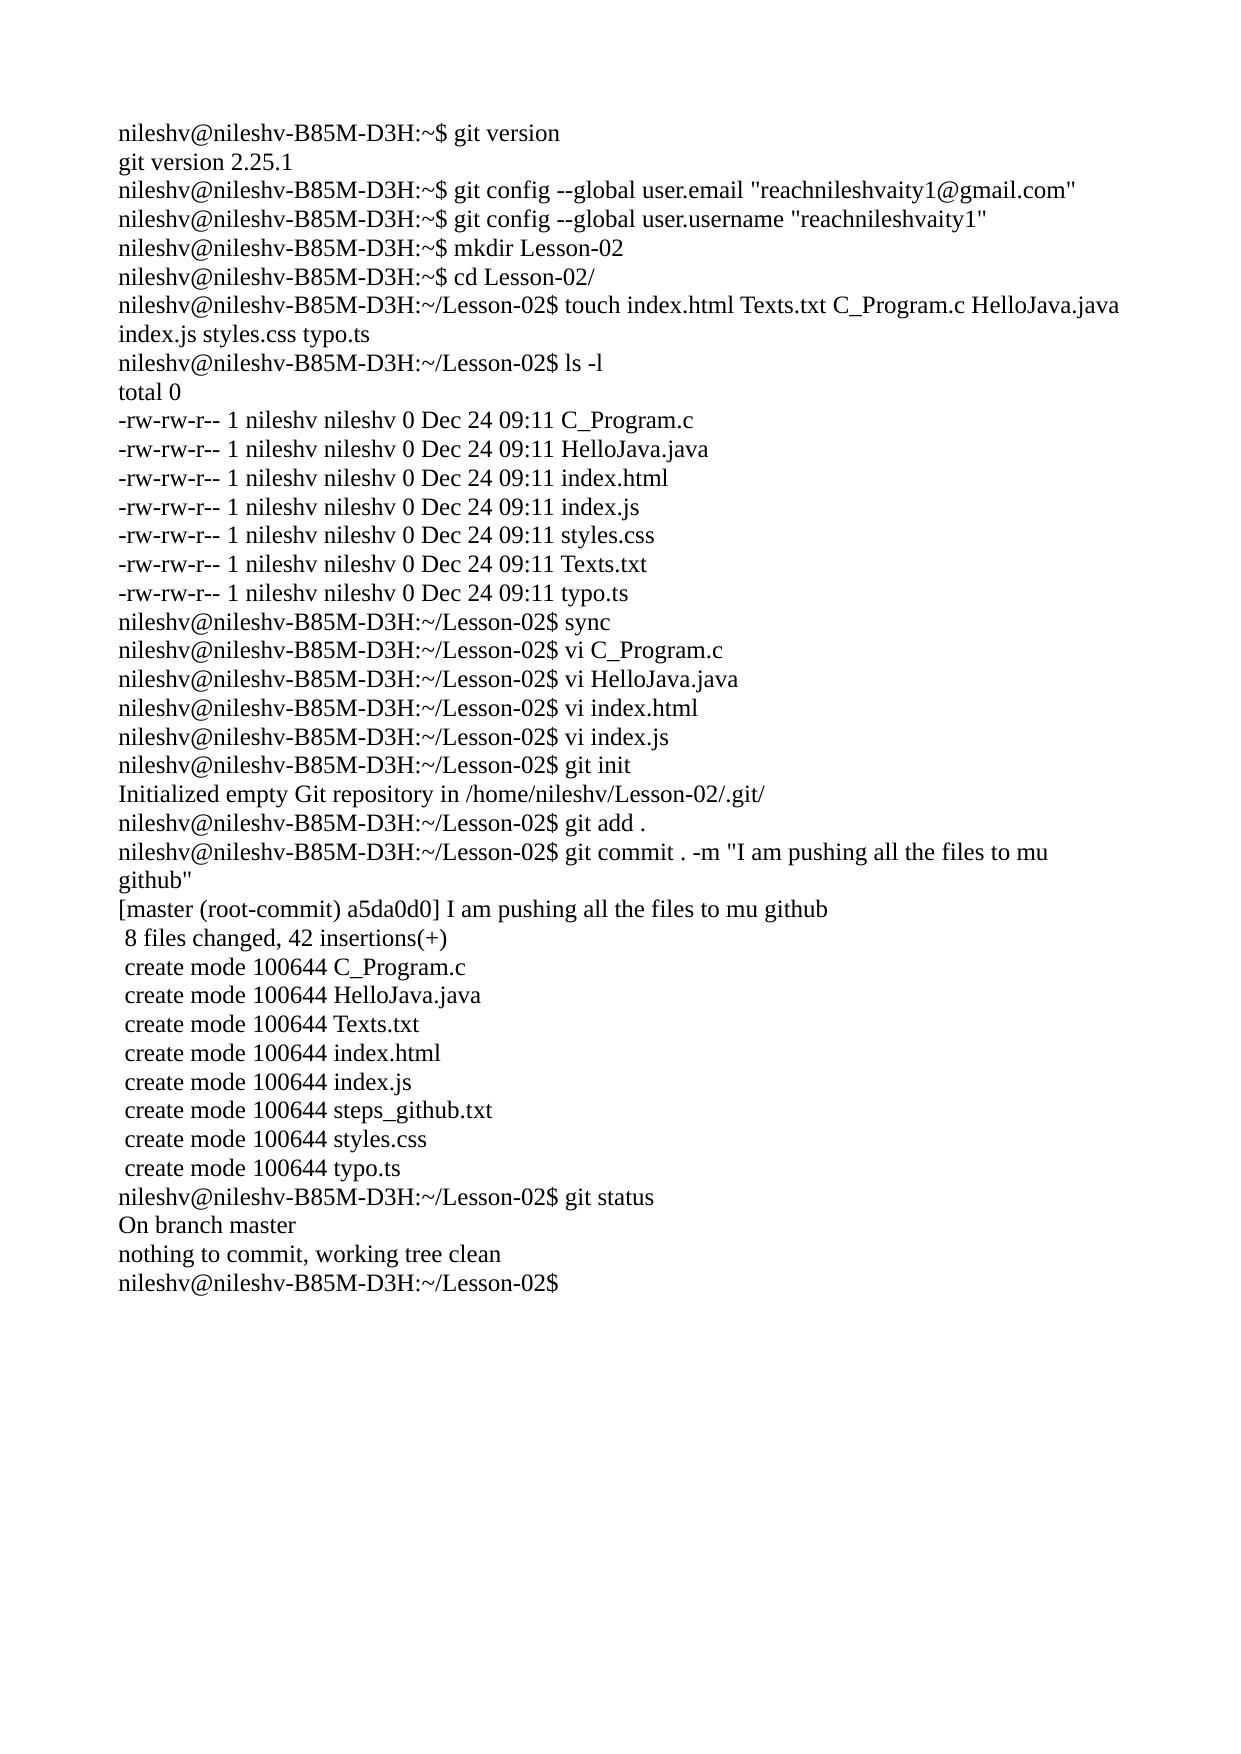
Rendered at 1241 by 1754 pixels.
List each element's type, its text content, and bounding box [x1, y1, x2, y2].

text nileshv@nileshv-B85M-D3H:~/Lesson-02$ git commit . -m "I am pushing all the files to mu github" [118, 837, 1122, 894]
text 8 files changed, 42 insertions(+) [118, 923, 1122, 952]
text create mode 100644 HelloJava.java [118, 981, 1122, 1009]
text On branch master [118, 1211, 1122, 1239]
text -rw-rw-r-- 1 nileshv nileshv 0 Dec 24 09:11 index.html [118, 463, 1122, 492]
text nileshv@nileshv-B85M-D3H:~/Lesson-02$ sync [118, 607, 1122, 636]
text -rw-rw-r-- 1 nileshv nileshv 0 Dec 24 09:11 styles.css [118, 521, 1122, 549]
text nothing to commit, working tree clean [118, 1239, 1122, 1268]
text nileshv@nileshv-B85M-D3H:~/Lesson-02$ touch index.html Texts.txt C_Program.c HelloJava.java index.js styles.css typo.ts [118, 291, 1122, 348]
text nileshv@nileshv-B85M-D3H:~/Lesson-02$ [118, 1268, 1122, 1297]
text create mode 100644 C_Program.c [118, 952, 1122, 981]
text nileshv@nileshv-B85M-D3H:~/Lesson-02$ vi C_Program.c [118, 636, 1122, 664]
text nileshv@nileshv-B85M-D3H:~/Lesson-02$ git status [118, 1182, 1122, 1211]
text create mode 100644 styles.css [118, 1124, 1122, 1153]
text nileshv@nileshv-B85M-D3H:~/Lesson-02$ vi HelloJava.java [118, 664, 1122, 693]
text create mode 100644 index.js [118, 1067, 1122, 1096]
text -rw-rw-r-- 1 nileshv nileshv 0 Dec 24 09:11 index.js [118, 492, 1122, 521]
text create mode 100644 typo.ts [118, 1153, 1122, 1182]
text -rw-rw-r-- 1 nileshv nileshv 0 Dec 24 09:11 typo.ts [118, 578, 1122, 607]
text total 0 [118, 377, 1122, 406]
text [master (root-commit) a5da0d0] I am pushing all the files to mu github [118, 894, 1122, 923]
text Initialized empty Git repository in /home/nileshv/Lesson-02/.git/ [118, 779, 1122, 808]
text -rw-rw-r-- 1 nileshv nileshv 0 Dec 24 09:11 C_Program.c [118, 406, 1122, 434]
text nileshv@nileshv-B85M-D3H:~/Lesson-02$ git init [118, 751, 1122, 779]
text -rw-rw-r-- 1 nileshv nileshv 0 Dec 24 09:11 Texts.txt [118, 549, 1122, 578]
text git version 2.25.1 [118, 147, 1122, 176]
text nileshv@nileshv-B85M-D3H:~/Lesson-02$ ls -l [118, 348, 1122, 377]
text create mode 100644 Texts.txt [118, 1009, 1122, 1038]
text nileshv@nileshv-B85M-D3H:~$ git config --global user.email "reachnileshvaity1@gmail.com" [118, 176, 1122, 204]
text create mode 100644 index.html [118, 1038, 1122, 1067]
text nileshv@nileshv-B85M-D3H:~$ git config --global user.username "reachnileshvaity1" [118, 204, 1122, 233]
text nileshv@nileshv-B85M-D3H:~$ git version [118, 118, 1122, 147]
text nileshv@nileshv-B85M-D3H:~$ mkdir Lesson-02 [118, 233, 1122, 262]
text nileshv@nileshv-B85M-D3H:~/Lesson-02$ vi index.html [118, 693, 1122, 722]
text create mode 100644 steps_github.txt [118, 1096, 1122, 1124]
text nileshv@nileshv-B85M-D3H:~/Lesson-02$ git add . [118, 808, 1122, 837]
text nileshv@nileshv-B85M-D3H:~/Lesson-02$ vi index.js [118, 722, 1122, 751]
text nileshv@nileshv-B85M-D3H:~$ cd Lesson-02/ [118, 262, 1122, 291]
text -rw-rw-r-- 1 nileshv nileshv 0 Dec 24 09:11 HelloJava.java [118, 434, 1122, 463]
